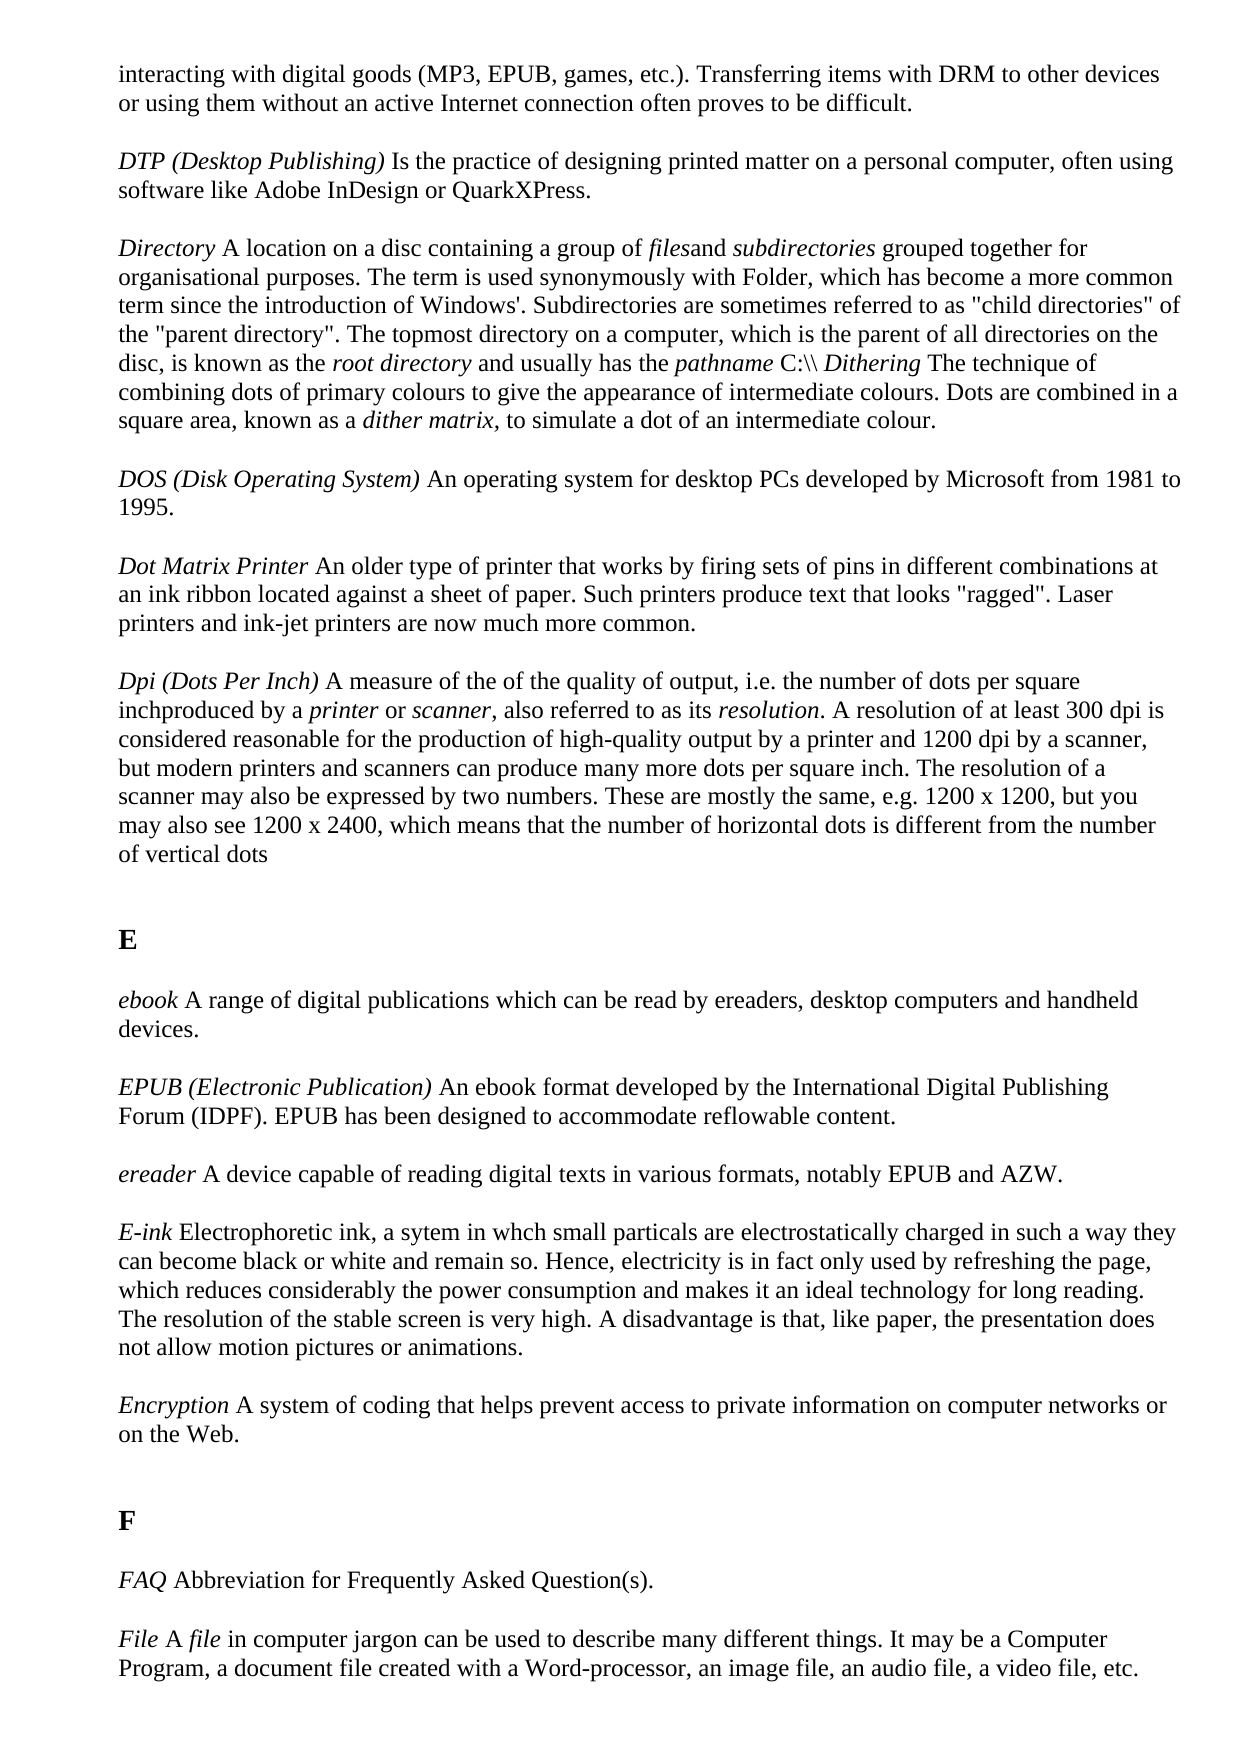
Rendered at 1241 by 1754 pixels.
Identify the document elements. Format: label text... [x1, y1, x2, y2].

text DTP (Desktop Publishing) Is the practice of designing printed matter on a personal computer, often using software like Adobe InDesign or QuarkXPress. [118, 146, 1181, 203]
text Dpi (Dots Per Inch) A measure of the of the quality of output, i.e. the number of dots per square inchproduced by a printer or scanner, also referred to as its resolution. A resolution of at least 300 dpi is considered reasonable for the production of high-quality output by a printer and 1200 dpi by a scanner, but modern printers and scanners can produce many more dots per square inch. The resolution of a scanner may also be expressed by two numbers. These are mostly the same, e.g. 1200 x 1200, but you may also see 1200 x 2400, which means that the number of horizontal dots is different from the number of vertical dots [118, 666, 1181, 868]
subtitle F [118, 1503, 1181, 1536]
text Directory A location on a disc containing a group of filesand subdirectories grouped together for organisational purposes. The term is used synonymously with Folder, which has become a more common term since the introduction of Windows'. Subdirectories are sometimes referred to as "child directories" of the "parent directory". The topmost directory on a computer, which is the parent of all directories on the disc, is known as the root directory and usually has the pathname C:\\ Dithering The technique of combining dots of primary colours to give the appearance of intermediate colours. Dots are combined in a square area, known as a dither matrix, to simulate a dot of an intermediate colour. [118, 233, 1181, 434]
text interacting with digital goods (MP3, EPUB, games, etc.). Transferring items with DRM to other devices or using them without an active Internet connection often proves to be difficult. [118, 59, 1181, 117]
text File A file in computer jargon can be used to describe many different things. It may be a Computer Program, a document file created with a Word-processor, an image file, an audio file, a video file, etc. [118, 1624, 1181, 1681]
text E-ink Electrophoretic ink, a sytem in whch small particals are electrostatically charged in such a way they can become black or white and remain so. Hence, electricity is in fact only used by refreshing the page, which reduces considerably the power consumption and makes it an ideal technology for long reading. The resolution of the stable screen is very high. A disadvantage is that, like paper, the presentation does not allow motion pictures or animations. [118, 1217, 1181, 1361]
subtitle E [118, 922, 1181, 956]
text Dot Matrix Printer An older type of printer that works by firing sets of pins in different combinations at an ink ribbon located against a sheet of paper. Such printers produce text that looks "ragged". Laser printers and ink-jet printers are now much more common. [118, 551, 1181, 637]
text Encryption A system of coding that helps prevent access to private information on computer networks or on the Web. [118, 1391, 1181, 1448]
text EPUB (Electronic Publication) An ebook format developed by the International Digital Publishing Forum (IDPF). EPUB has been designed to accommodate reflowable content. [118, 1072, 1181, 1130]
text FAQ Abbreviation for Frequently Asked Question(s). [118, 1566, 1181, 1594]
text ereader A device capable of reading digital texts in various formats, notably EPUB and AZW. [118, 1159, 1181, 1188]
text ebook A range of digital publications which can be read by ereaders, desktop computers and handheld devices. [118, 985, 1181, 1043]
text DOS (Disk Operating System) An operating system for desktop PCs developed by Microsoft from 1981 to 1995. [118, 464, 1181, 521]
